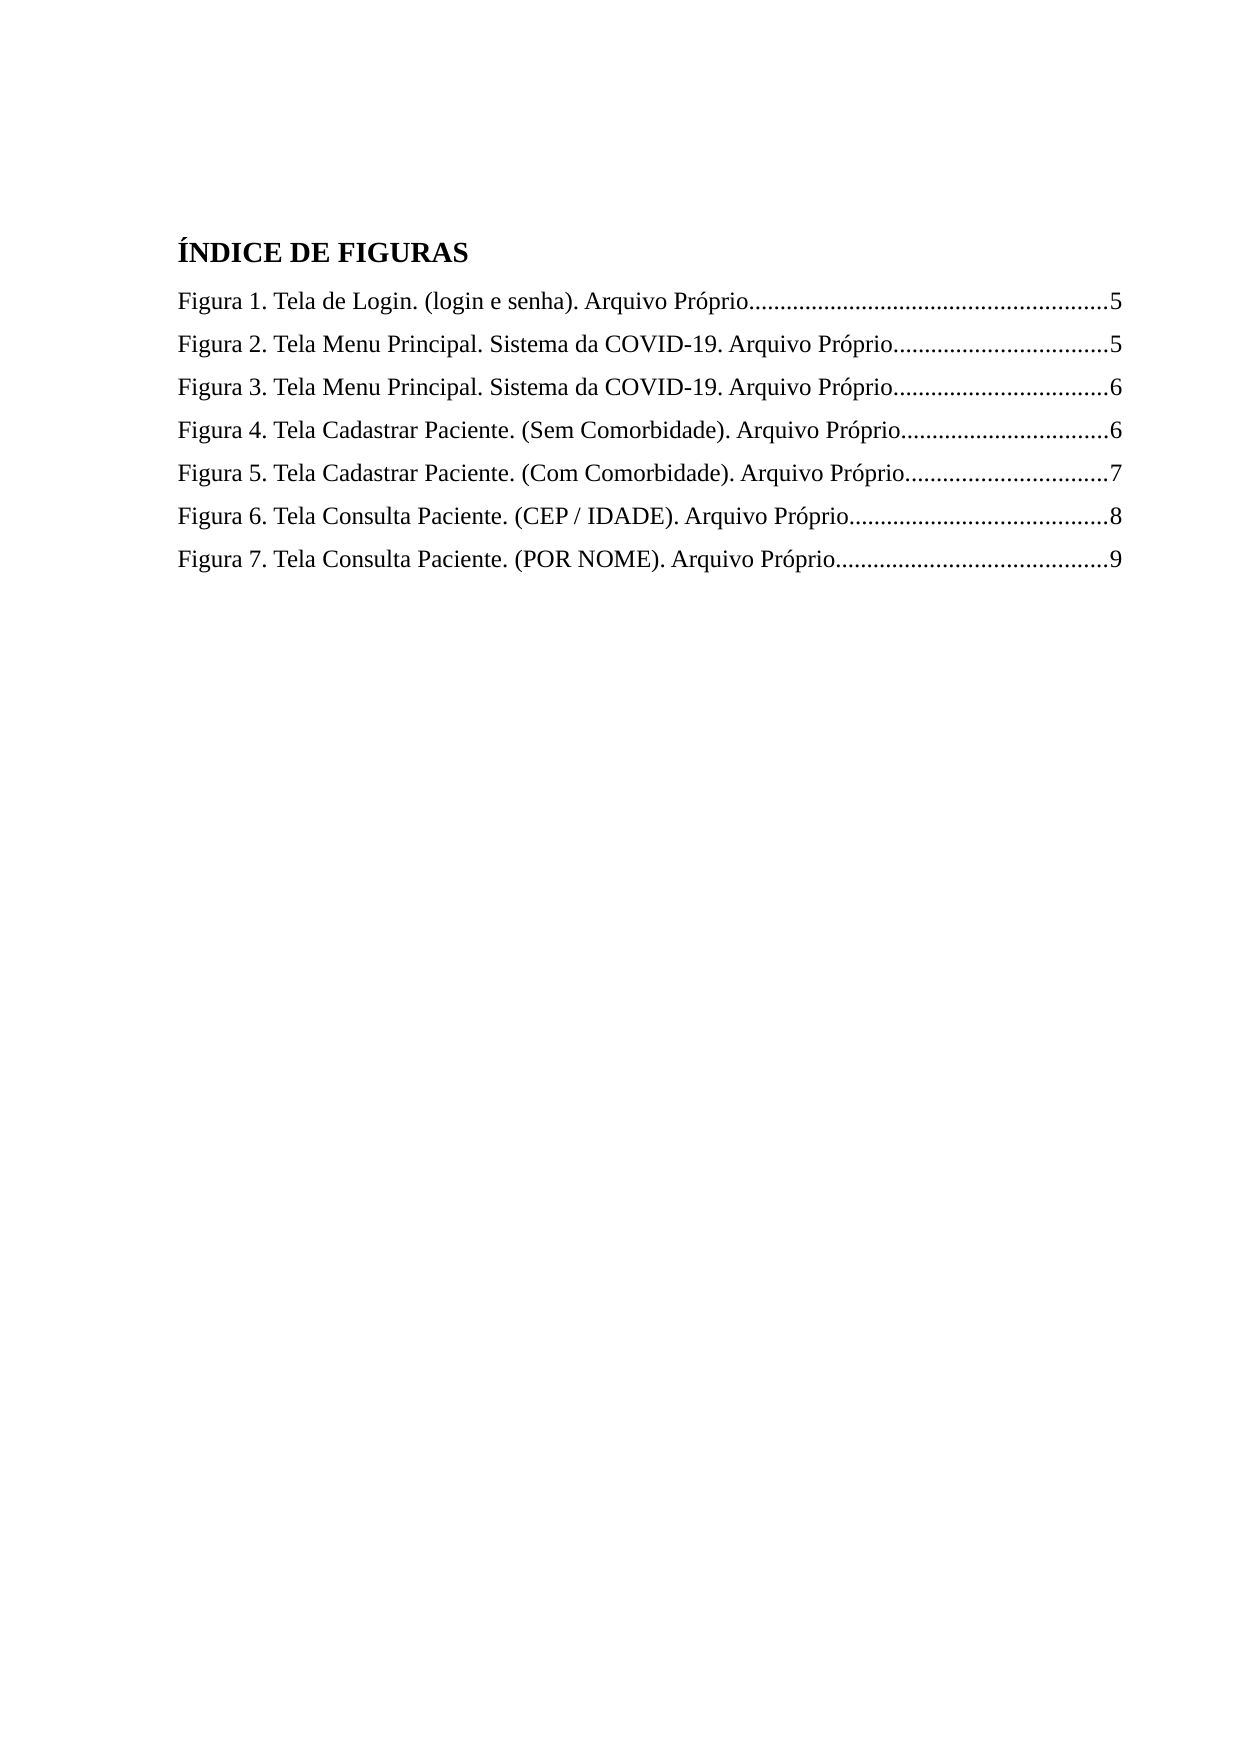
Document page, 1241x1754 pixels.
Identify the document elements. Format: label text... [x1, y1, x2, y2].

text Figura 5. Tela Cadastrar Paciente. (Com Comorbidade). Arquivo Próprio. 7 [177, 458, 1122, 487]
text Figura 6. Tela Consulta Paciente. (CEP / IDADE). Arquivo Próprio. 8 [177, 501, 1122, 530]
text Figura 3. Tela Menu Principal. Sistema da COVID-19. Arquivo Próprio. 6 [177, 372, 1122, 401]
text Figura 4. Tela Cadastrar Paciente. (Sem Comorbidade). Arquivo Próprio. 6 [177, 415, 1122, 444]
text Figura 1. Tela de Login. (login e senha). Arquivo Próprio. 5 [177, 286, 1122, 314]
text Figura 7. Tela Consulta Paciente. (POR NOME). Arquivo Próprio. 9 [177, 544, 1122, 573]
text Figura 2. Tela Menu Principal. Sistema da COVID-19. Arquivo Próprio. 5 [177, 329, 1122, 358]
text ÍNDICE DE FIGURAS [177, 235, 1122, 269]
